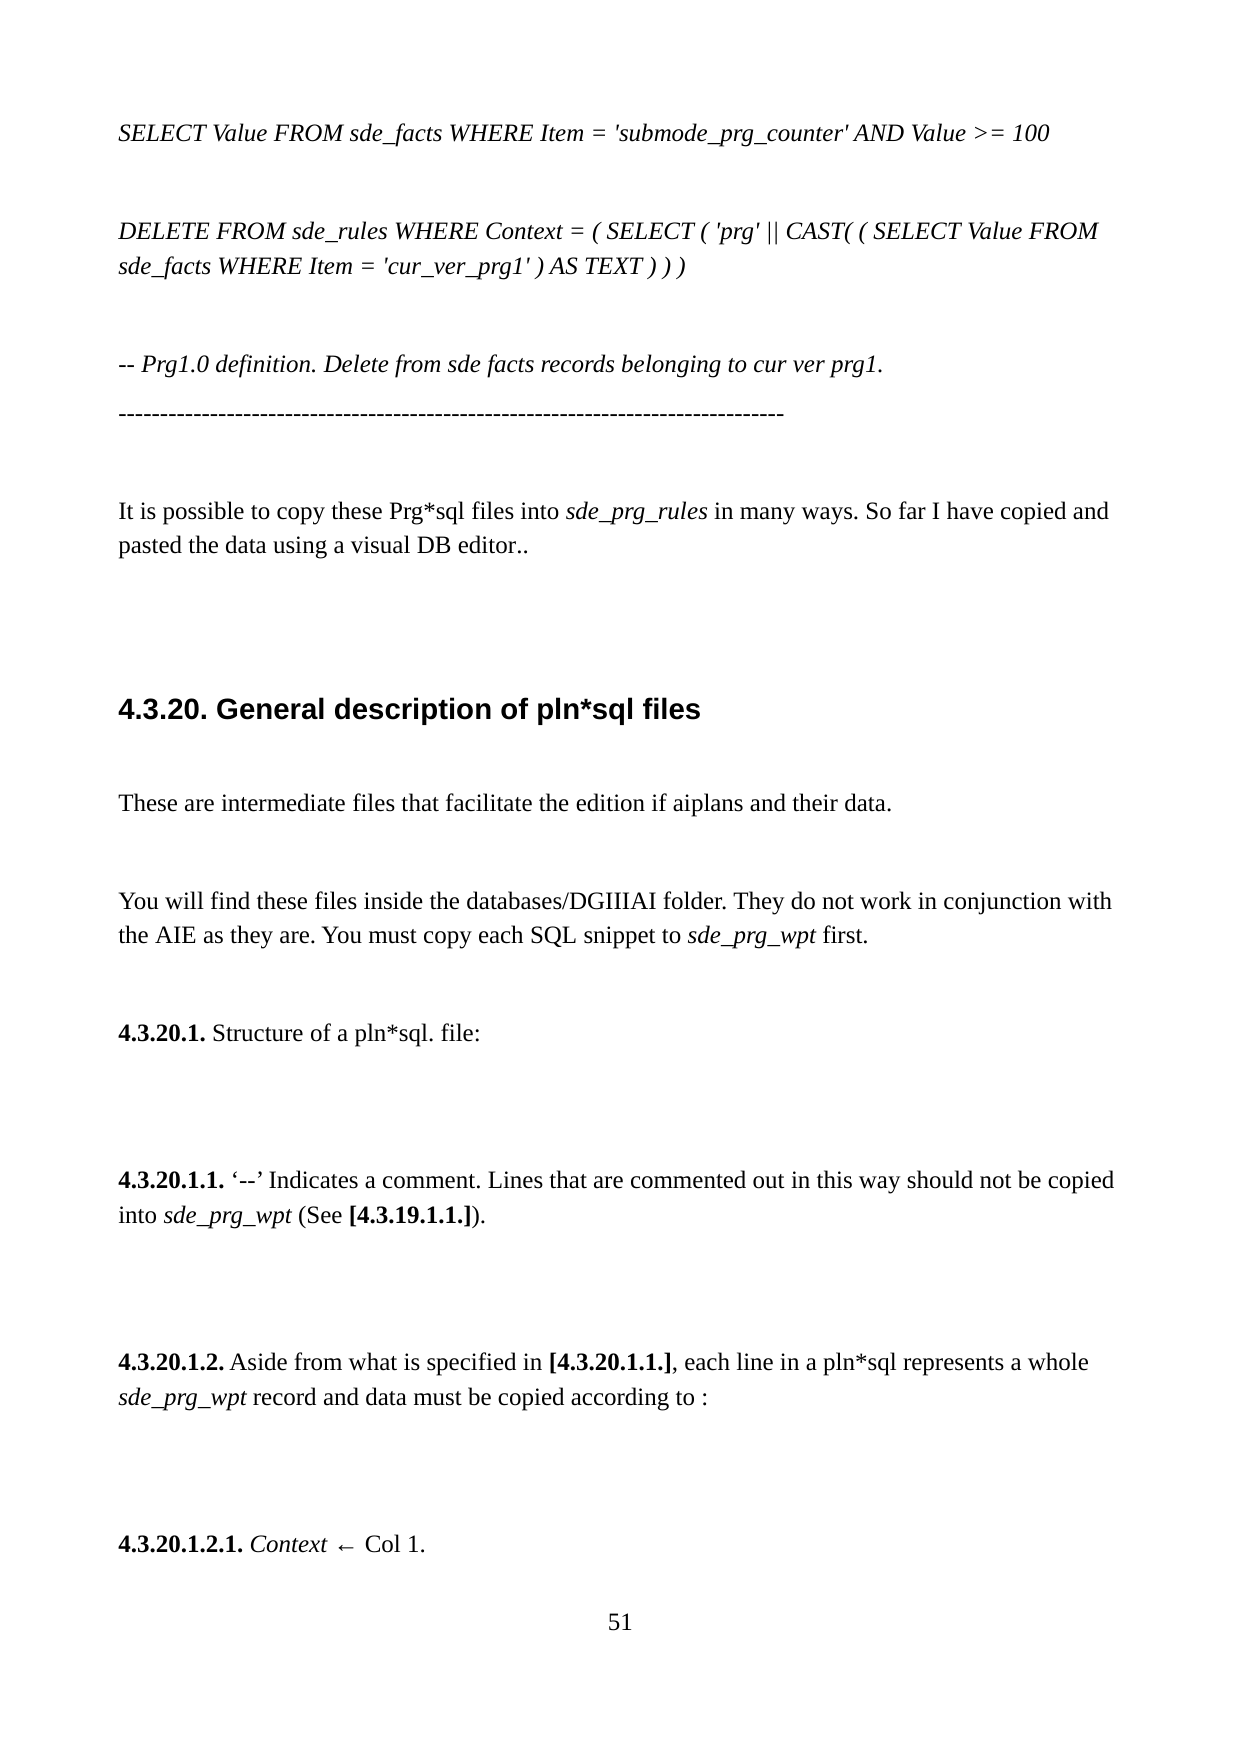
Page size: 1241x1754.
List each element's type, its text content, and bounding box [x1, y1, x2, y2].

text It is possible to copy these Prg*sql files into sde_prg_rules in many ways. So far I have copied and pasted the data using a visual DB editor.. [118, 496, 1122, 559]
text You will find these files inside the databases/DGIIIAI folder. They do not work in conjunction with the AIE as they are. You must copy each SQL snippet to sde_prg_wpt first. [118, 886, 1122, 949]
text SELECT Value FROM sde_facts WHERE Item = 'submode_prg_counter' AND Value >= 100 [118, 118, 1122, 147]
text 4.3.20.1.2. Aside from what is specified in [4.3.20.1.1.], each line in a pln*sql represents a whole sde_prg_wpt record and data must be copied according to : [118, 1347, 1122, 1410]
text 4.3.20.1. Structure of a pln*sql. file: [118, 1018, 1122, 1047]
text 4.3.20.1.2.1. Context ← Col 1. [118, 1529, 1122, 1558]
text 4.3.20.1.1. ‘--’ Indicates a comment. Lines that are commented out in this way should not be copied into sde_prg_wpt (See [4.3.19.1.1.]). [118, 1166, 1122, 1229]
text These are intermediate files that facilitate the edition if aiplans and their data. [118, 788, 1122, 816]
text -- Prg1.0 definition. Delete from sde facts records belonging to cur ver prg1. [118, 349, 1122, 378]
text DELETE FROM sde_rules WHERE Context = ( SELECT ( 'prg' || CAST( ( SELECT Value FROM sde_facts WHERE Item = 'cur_ver_prg1' ) AS TEXT ) ) ) [118, 216, 1122, 279]
text -------------------------------------------------------------------------------- [118, 398, 1122, 427]
subtitle 4.3.20. General description of pln*sql files [118, 692, 1122, 726]
